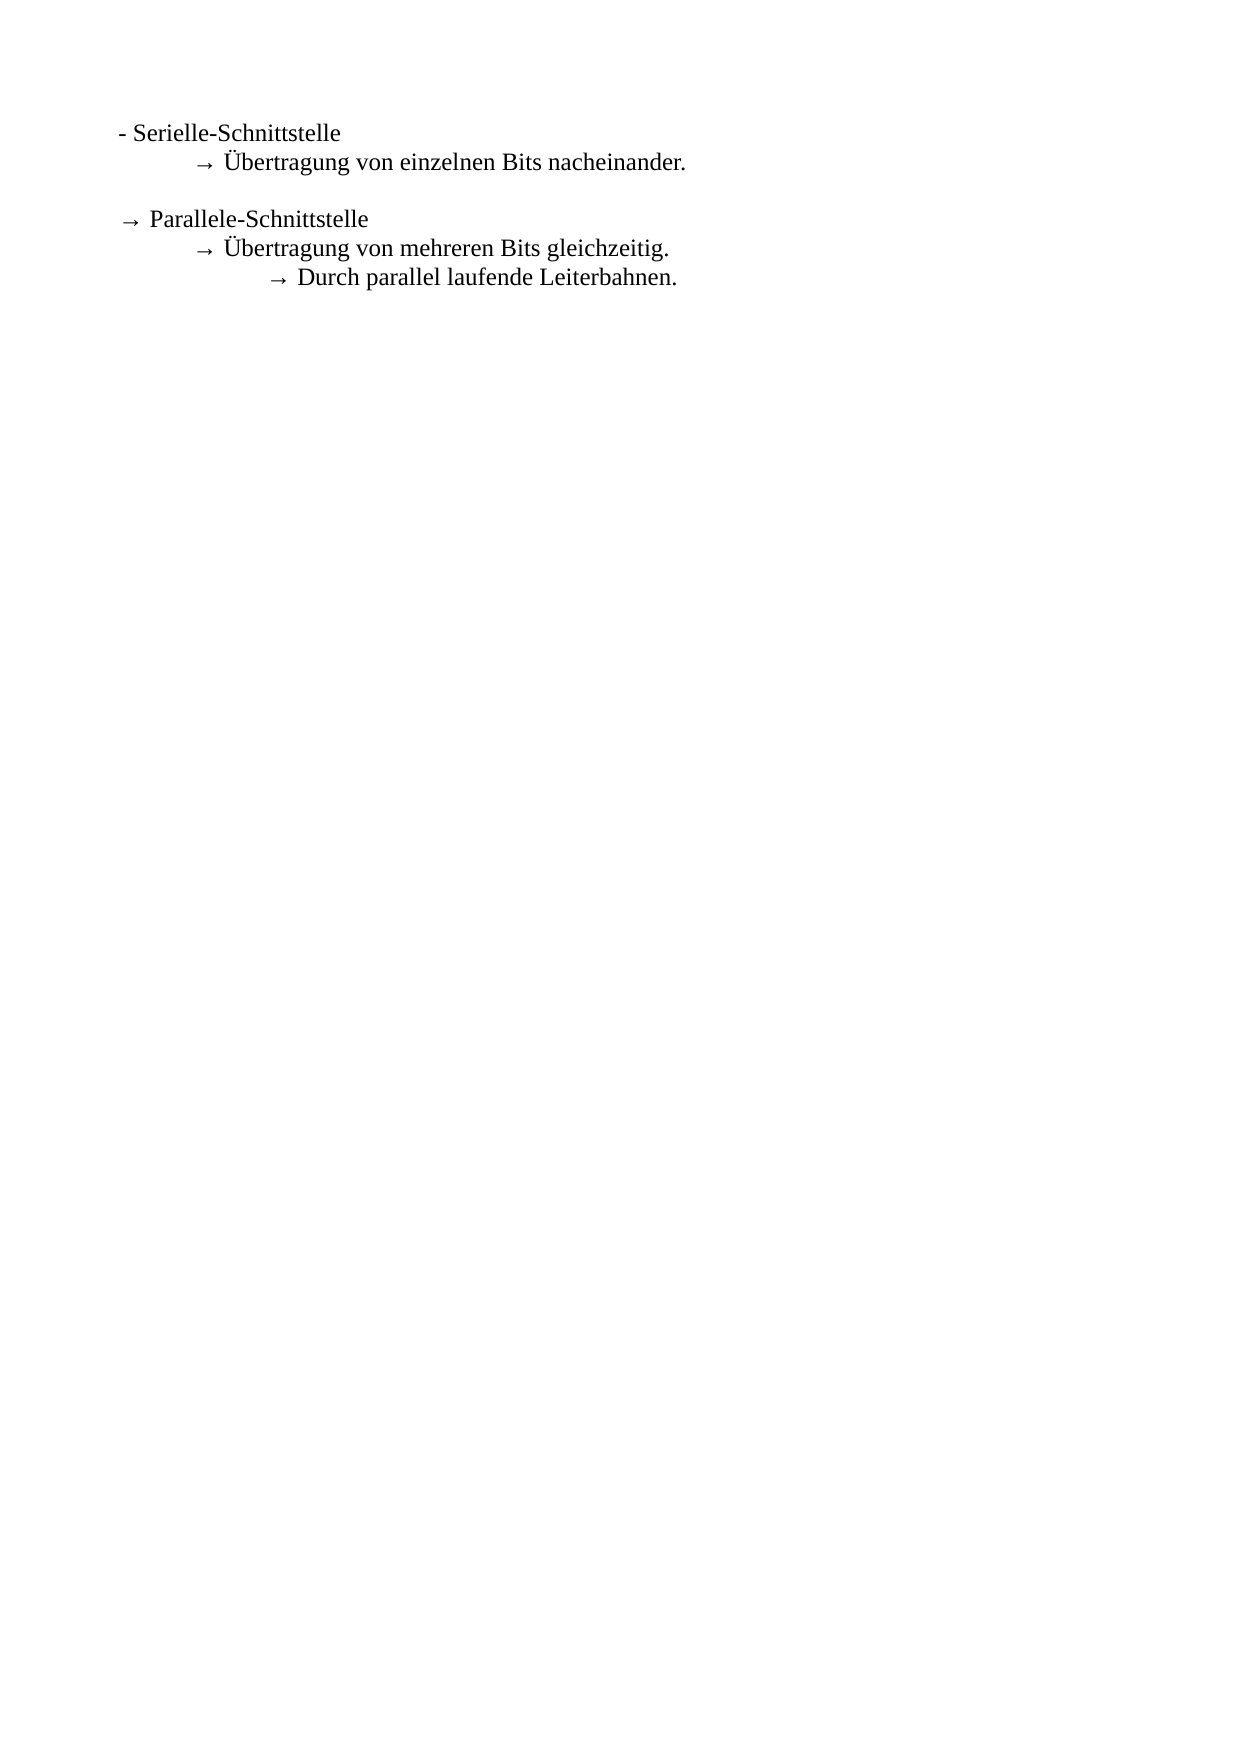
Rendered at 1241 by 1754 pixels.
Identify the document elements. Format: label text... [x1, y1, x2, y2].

text → Übertragung von einzelnen Bits nacheinander. [118, 147, 1122, 176]
text - Serielle-Schnittstelle [118, 118, 1122, 147]
text → Übertragung von mehreren Bits gleichzeitig. [118, 233, 1122, 262]
text → Parallele-Schnittstelle [118, 204, 1122, 233]
text → Durch parallel laufende Leiterbahnen. [118, 262, 1122, 291]
